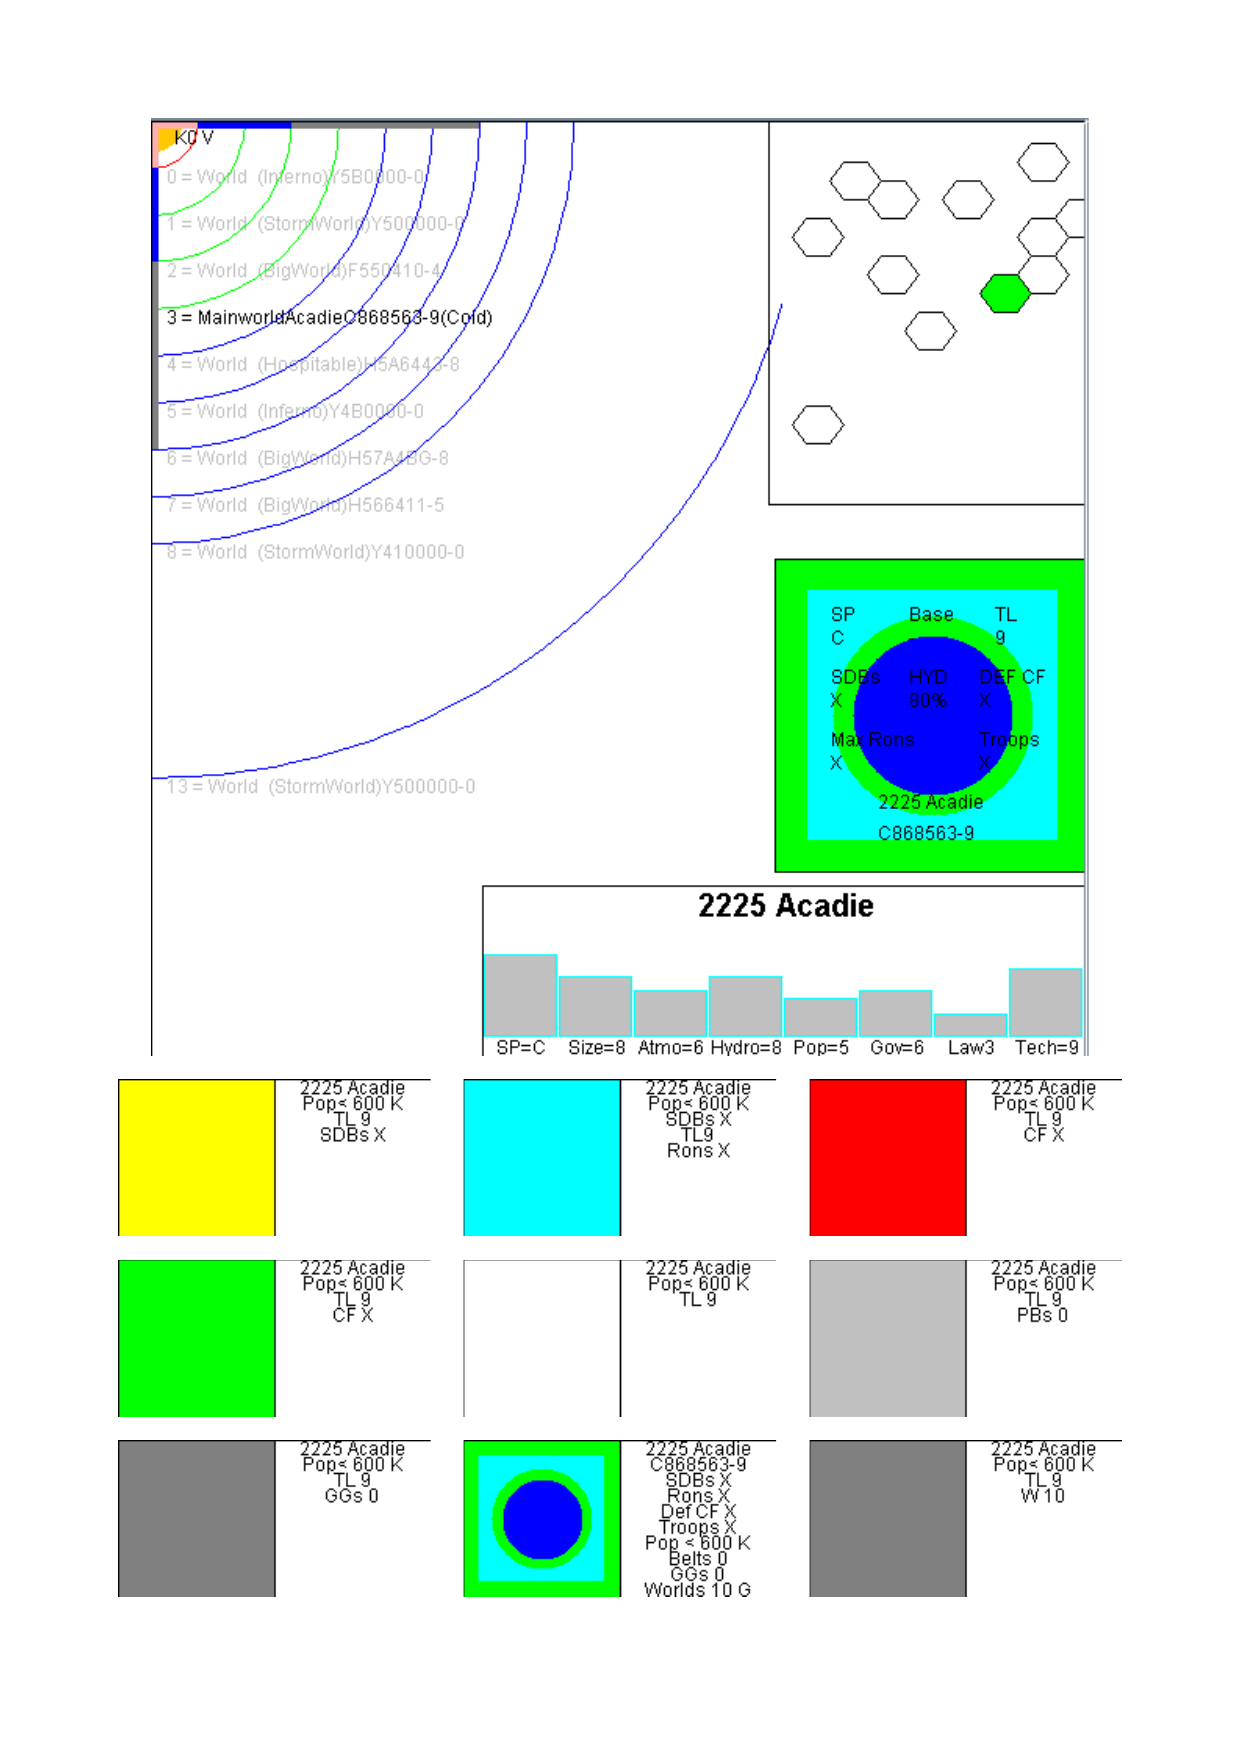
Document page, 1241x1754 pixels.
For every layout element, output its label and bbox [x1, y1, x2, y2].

picture [809, 1079, 1122, 1236]
picture [809, 1260, 1122, 1417]
picture [463, 1260, 777, 1417]
picture [151, 118, 1089, 1056]
picture [118, 1260, 431, 1417]
picture [118, 1440, 431, 1597]
picture [463, 1079, 777, 1236]
picture [809, 1440, 1122, 1597]
picture [463, 1440, 777, 1597]
picture [118, 1079, 431, 1236]
